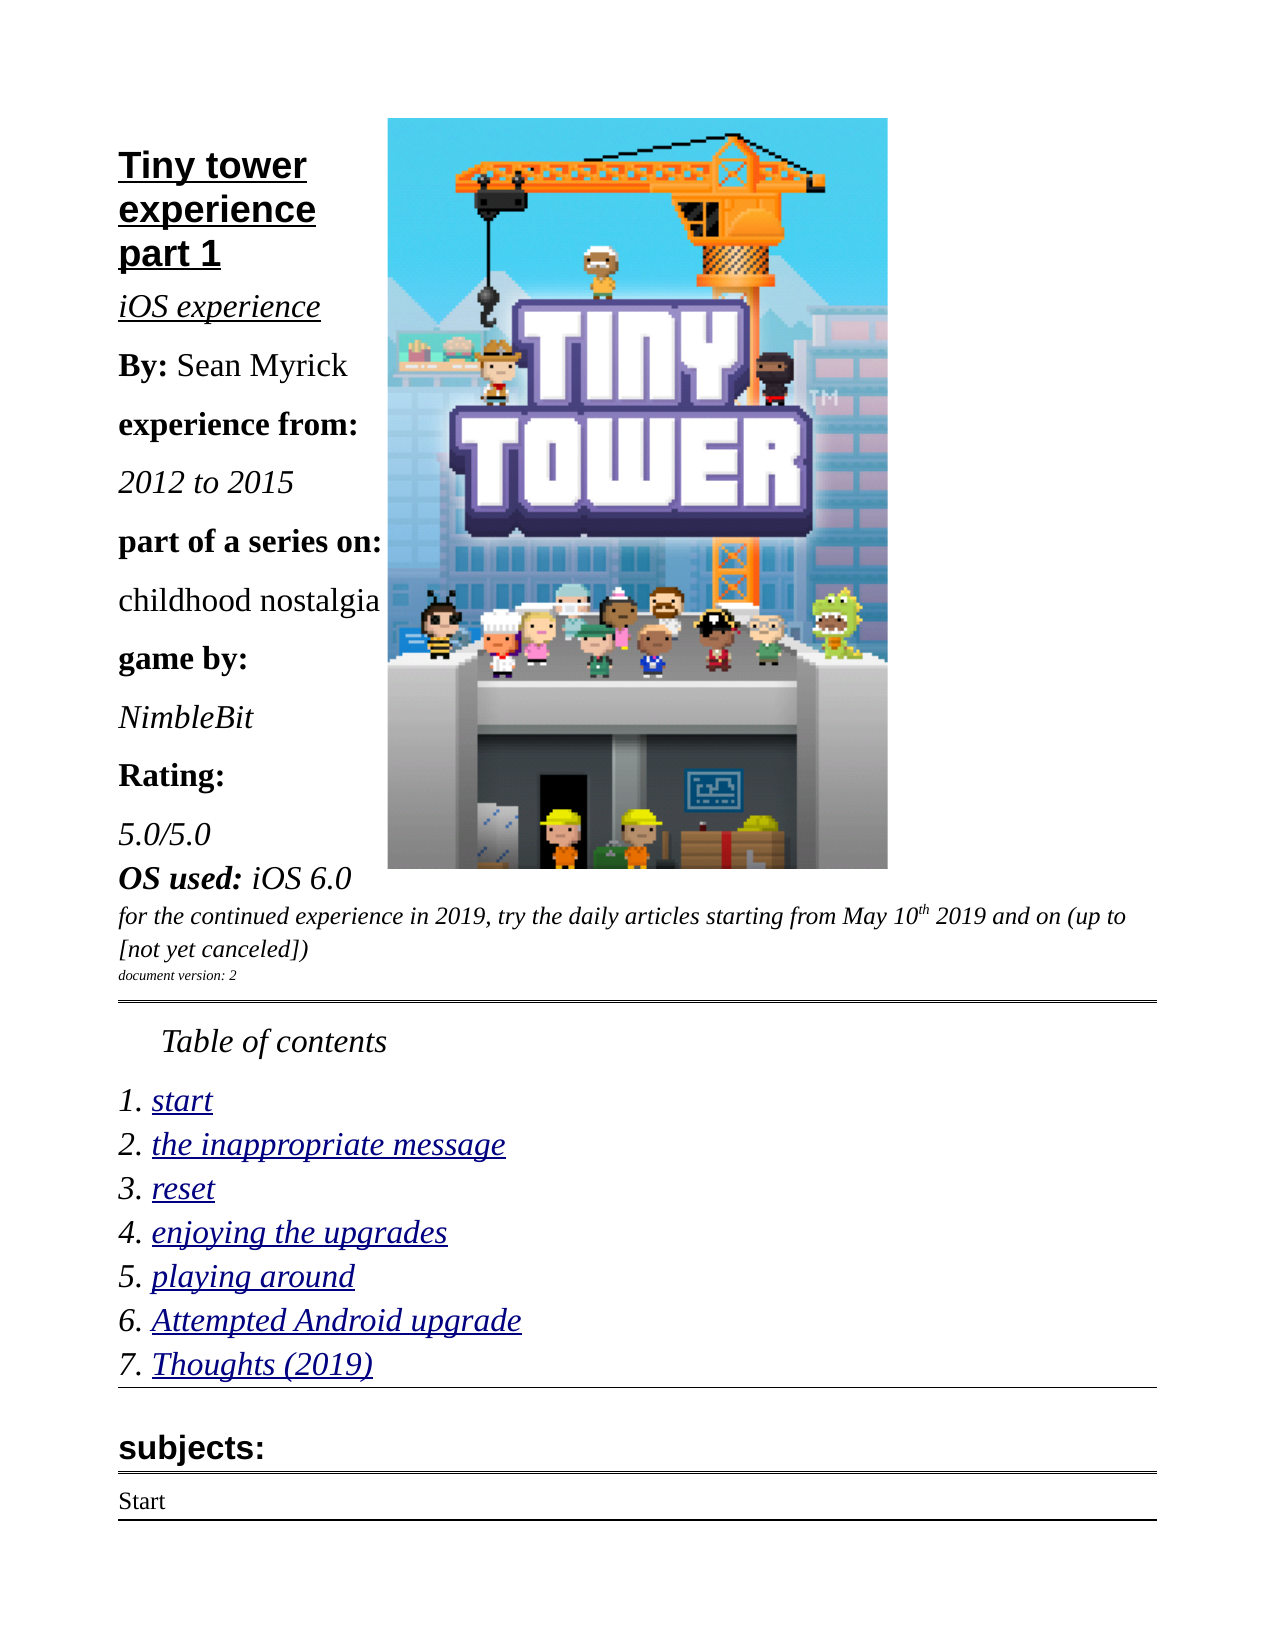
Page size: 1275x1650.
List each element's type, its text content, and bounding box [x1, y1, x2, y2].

text [888, 345, 1157, 383]
text By: Sean Myrick [118, 345, 387, 383]
text [888, 287, 1157, 325]
text 2012 to 2015 [118, 462, 387, 501]
text [888, 404, 1157, 442]
text 📖 Table of contents 📖 [118, 1021, 1157, 1059]
subtitle [888, 143, 1157, 274]
text Rating: [118, 756, 387, 794]
text 1. start 2. the inappropriate message 3. reset 4. enjoying the upgrades 5. playing around 6. Attempted Android upgrade 7. Thoughts (2019) [118, 1080, 1157, 1387]
text [888, 756, 1157, 794]
subtitle Tiny tower experience part 1 [118, 143, 387, 274]
subtitle subjects: [118, 1428, 1157, 1471]
text game by: [118, 638, 387, 677]
text NimbleBit [118, 697, 387, 735]
text 5.0/5.0 OS used: iOS 6.0 for the continued experience in 2019, try the daily articles starting from May 10th 2019 and on (up to [not yet canceled]) document version: 2 [118, 814, 1157, 1000]
text [888, 521, 1157, 559]
text Start [118, 1486, 1157, 1519]
picture [387, 118, 888, 869]
text iOS experience [118, 287, 387, 325]
text [888, 580, 1157, 618]
text childhood nostalgia [118, 580, 387, 618]
text part of a series on: [118, 521, 387, 559]
text [888, 638, 1157, 677]
text [888, 462, 1157, 501]
text experience from: [118, 404, 387, 442]
text [888, 697, 1157, 735]
